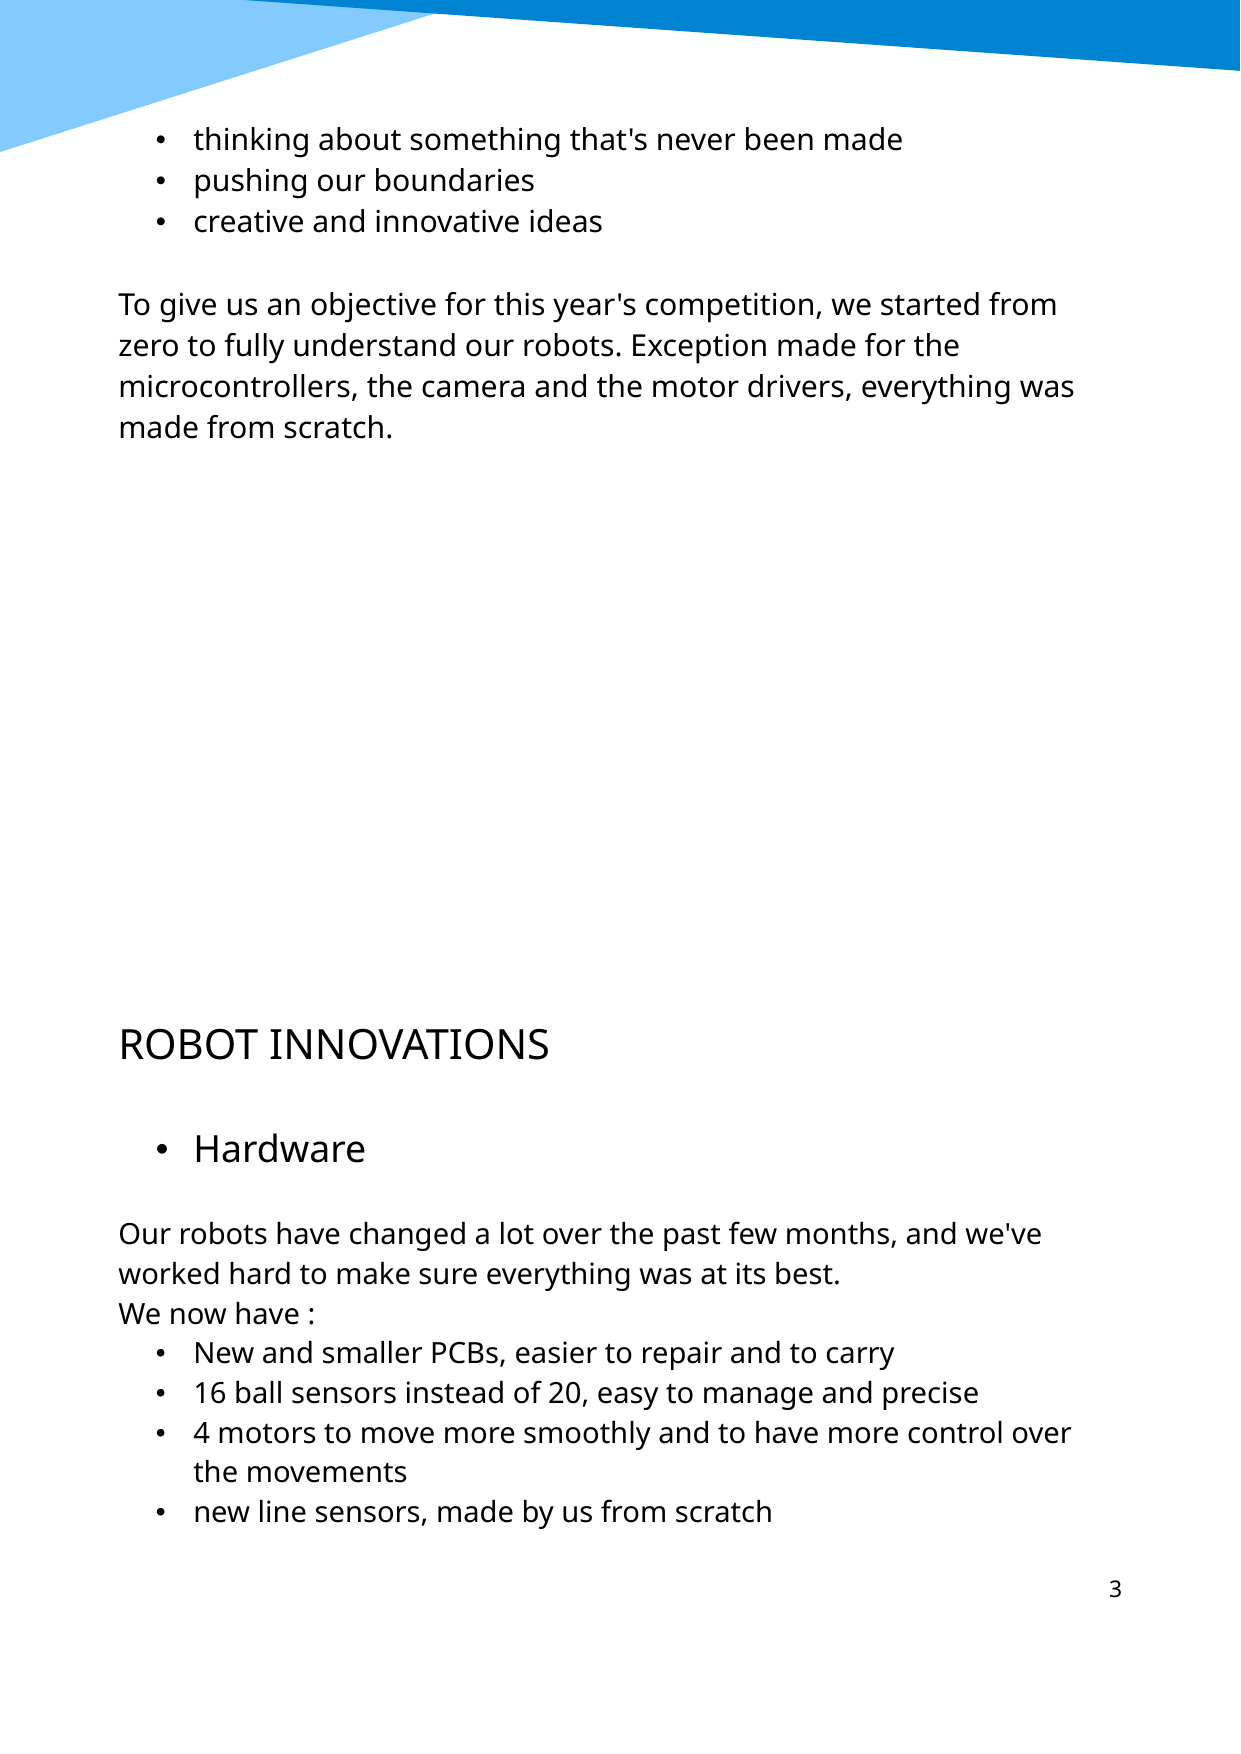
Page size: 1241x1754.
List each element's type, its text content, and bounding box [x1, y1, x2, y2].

text To give us an objective for this year's competition, we started from zero to fully understand our robots. Exception made for the microcontrollers, the camera and the motor drivers, everything was made from scratch. [118, 283, 1122, 447]
list new line sensors, made by us from scratch [156, 1491, 1122, 1531]
text ROBOT INNOVATIONS [118, 1015, 1122, 1072]
list 16 ball sensors instead of 20, easy to manage and precise [156, 1372, 1122, 1412]
list New and smaller PCBs, easier to repair and to carry [156, 1333, 1122, 1372]
text Our robots have changed a lot over the past few months, and we've worked hard to make sure everything was at its best. [118, 1213, 1122, 1293]
list Hardware [156, 1123, 1122, 1174]
list thinking about something that's never been made [156, 118, 1122, 159]
list 4 motors to move more smoothly and to have more control over the movements [156, 1412, 1122, 1491]
list pushing our boundaries [156, 159, 1122, 200]
text We now have : [118, 1293, 1122, 1333]
list creative and innovative ideas [156, 200, 1122, 242]
